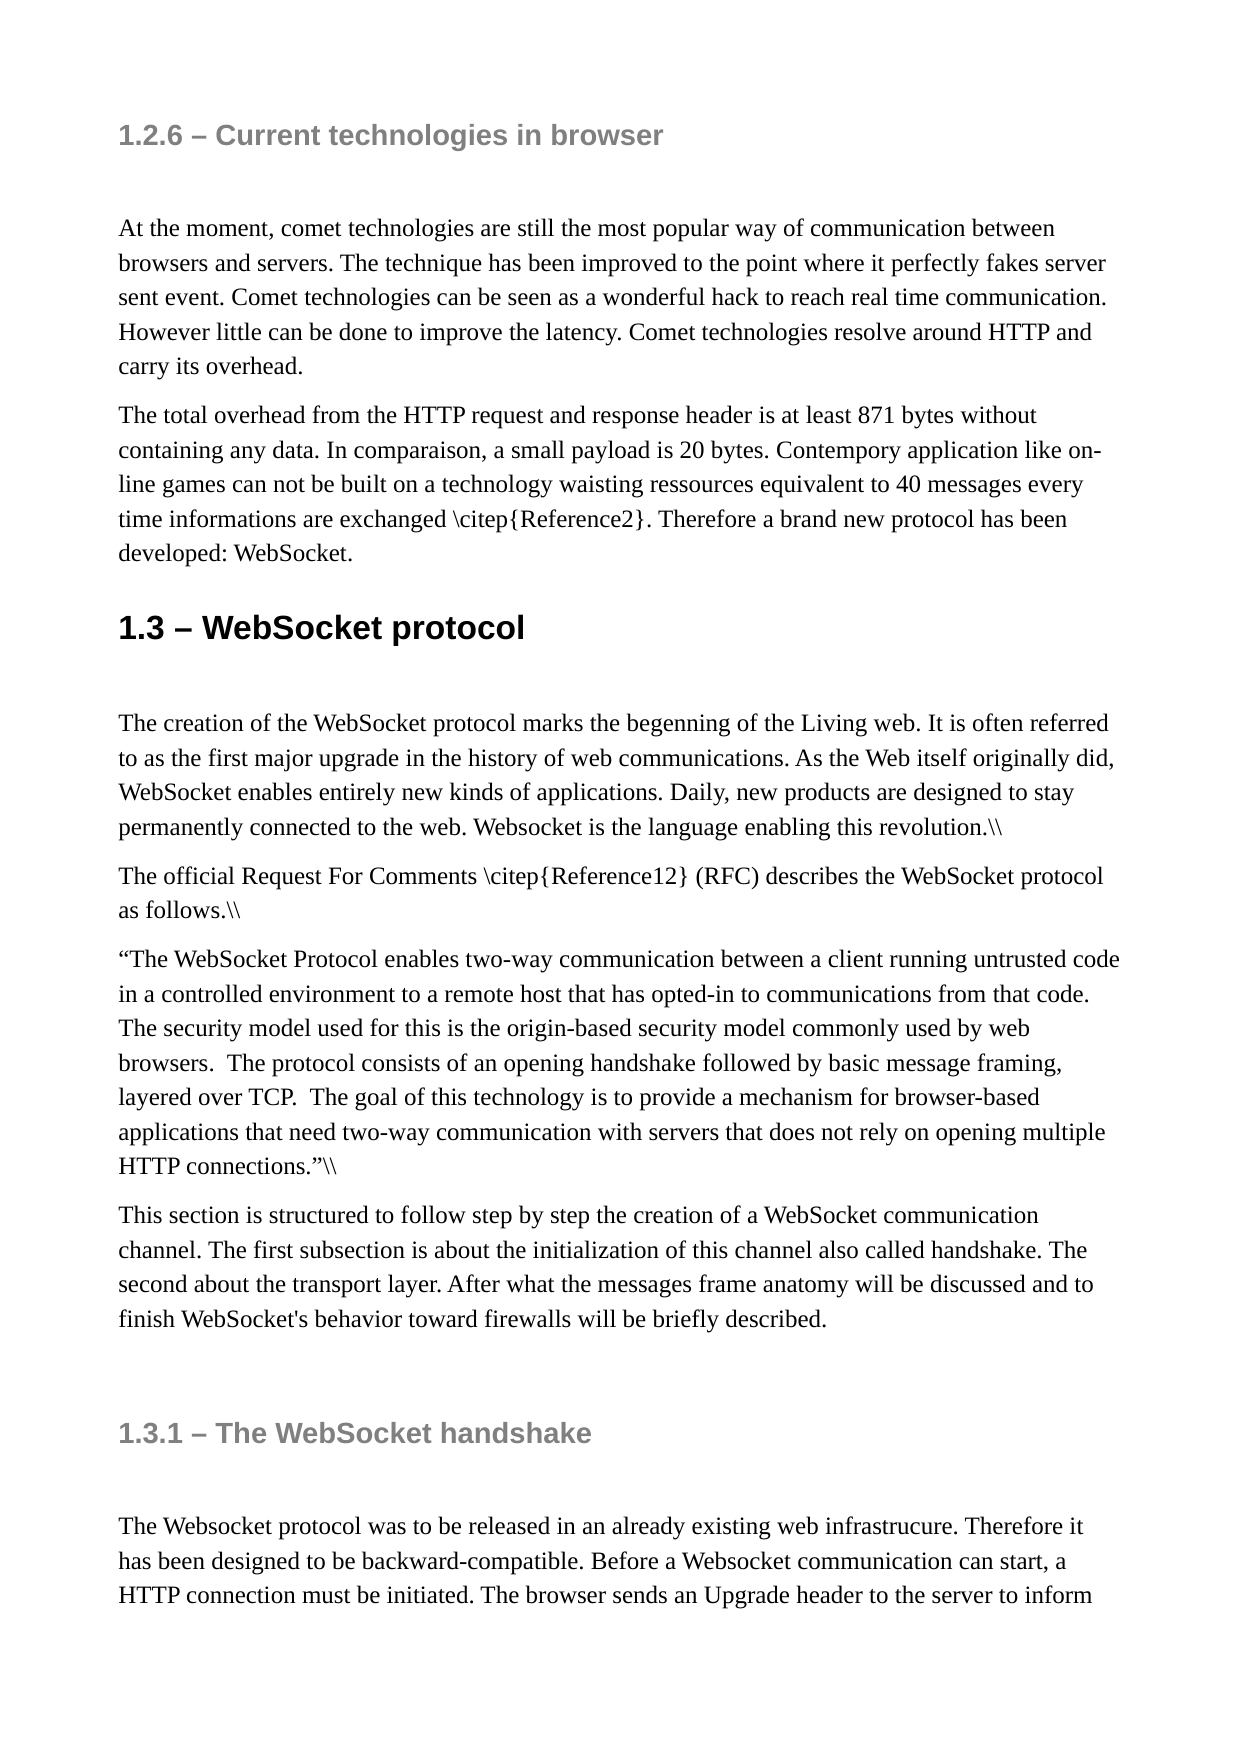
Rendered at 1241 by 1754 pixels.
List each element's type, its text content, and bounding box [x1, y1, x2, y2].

subtitle 1.3.1 – The WebSocket handshake [118, 1416, 1122, 1450]
text The official Request For Comments \citep{Reference12} (RFC) describes the WebSocket protocol as follows.\\ [118, 861, 1122, 924]
text At the moment, comet technologies are still the most popular way of communication between browsers and servers. The technique has been improved to the point where it perfectly fakes server sent event. Comet technologies can be seen as a wonderful hack to reach real time communication. However little can be done to improve the latency. Comet technologies resolve around HTTP and carry its overhead. [118, 213, 1122, 380]
text The creation of the WebSocket protocol marks the begenning of the Living web. It is often referred to as the first major upgrade in the history of web communications. As the Web itself originally did, WebSocket enables entirely new kinds of applications. Daily, new products are designed to stay permanently connected to the web. Websocket is the language enabling this revolution.\\ [118, 708, 1122, 840]
text The Websocket protocol was to be released in an already existing web infrastrucure. Therefore it has been designed to be backward-compatible. Before a Websocket communication can start, a HTTP connection must be initiated. The browser sends an Upgrade header to the server to inform [118, 1511, 1122, 1609]
text “The WebSocket Protocol enables two-way communication between a client running untrusted code in a controlled environment to a remote host that has opted-in to communications from that code. The security model used for this is the origin-based security model commonly used by web browsers. The protocol consists of an opening handshake followed by basic message framing, layered over TCP. The goal of this technology is to provide a mechanism for browser-based applications that need two-way communication with servers that does not rely on opening multiple HTTP connections.”\\ [118, 944, 1122, 1180]
subtitle 1.2.6 – Current technologies in browser [118, 118, 1122, 152]
text The total overhead from the HTTP request and response header is at least 871 bytes without containing any data. In comparaison, a small payload is 20 bytes. Contempory application like on-line games can not be built on a technology waisting ressources equivalent to 40 messages every time informations are exchanged \citep{Reference2}. Therefore a brand new protocol has been developed: WebSocket. [118, 400, 1122, 567]
subtitle 1.3 – WebSocket protocol [118, 608, 1122, 647]
text This section is structured to follow step by step the creation of a WebSocket communication channel. The first subsection is about the initialization of this channel also called handshake. The second about the transport layer. After what the messages frame anatomy will be discussed and to finish WebSocket's behavior toward firewalls will be briefly described. [118, 1200, 1122, 1332]
